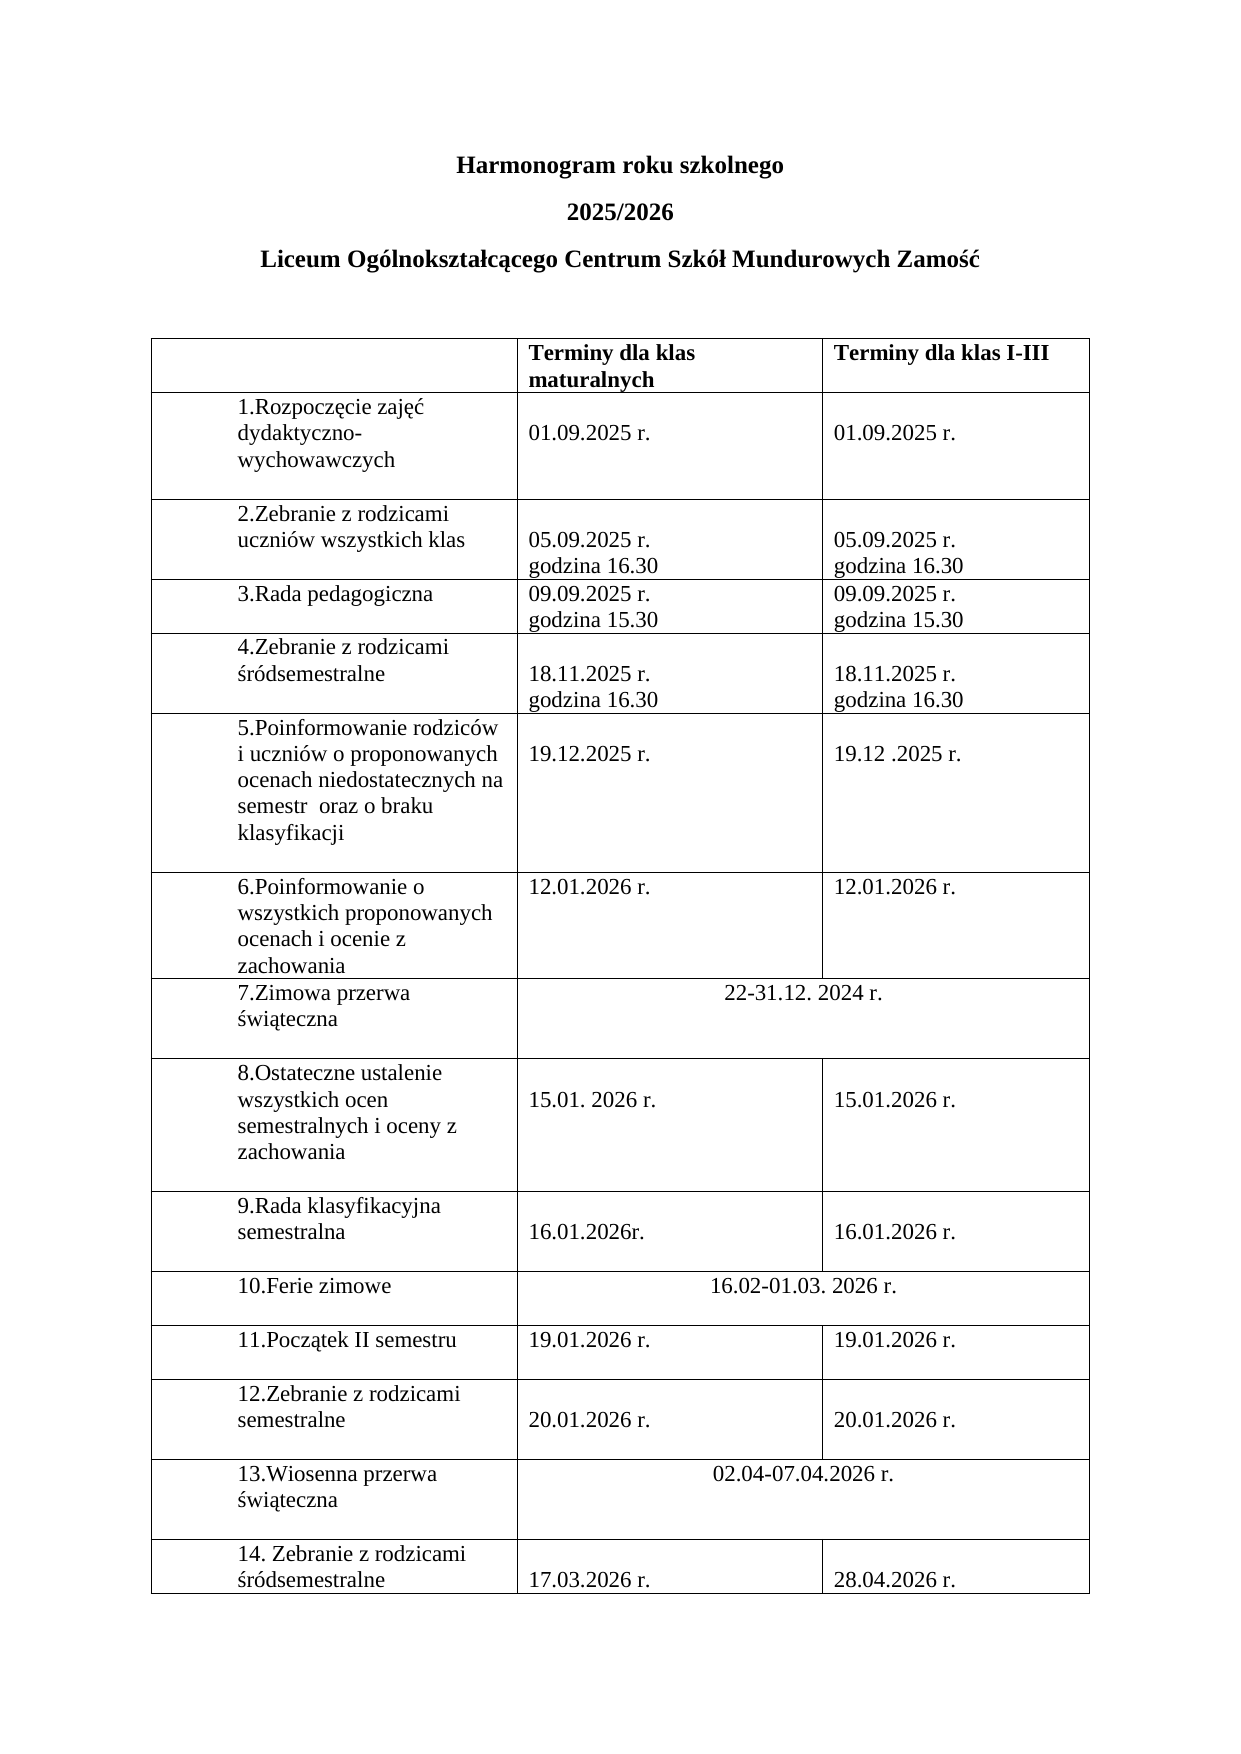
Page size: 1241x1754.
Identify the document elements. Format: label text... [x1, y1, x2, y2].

table_cell 18.11.2025 r. godzina 16.30 [823, 634, 1089, 712]
table_cell 01.09.2025 r. [518, 393, 822, 498]
table_cell Rada klasyfikacyjna semestralna [152, 1192, 517, 1271]
table_cell Poinformowanie o wszystkich proponowanych ocenach i ocenie z zachowania [152, 873, 517, 978]
text Harmonogram roku szkolnego [150, 150, 1090, 179]
table_cell Ferie zimowe [152, 1272, 517, 1325]
table_cell 05.09.2025 r. godzina 16.30 [823, 500, 1089, 579]
table_cell Zebranie z rodzicami uczniów wszystkich klas [152, 500, 517, 579]
table_cell 19.12.2025 r. [518, 714, 822, 872]
table_cell Zebranie z rodzicami semestralne [152, 1380, 517, 1459]
table_cell 02.04-07.04.2026 r. [518, 1460, 1089, 1539]
text 2025/2026 [150, 197, 1090, 226]
table_cell 22-31.12. 2024 r. [518, 979, 1089, 1058]
table_cell Poinformowanie rodziców i uczniów o proponowanych ocenach niedostatecznych na semestr oraz o braku klasyfikacji [152, 714, 517, 872]
table_cell 19.01.2026 r. [518, 1326, 822, 1379]
table_cell 19.01.2026 r. [823, 1326, 1089, 1379]
table_cell Zimowa przerwa świąteczna [152, 979, 517, 1058]
table_cell 19.12 .2025 r. [823, 714, 1089, 872]
table_cell 09.09.2025 r. godzina 15.30 [823, 580, 1089, 632]
table_cell 17.03.2026 r. [518, 1540, 822, 1593]
table_cell 28.04.2026 r. [823, 1540, 1089, 1593]
table_cell 09.09.2025 r. godzina 15.30 [518, 580, 822, 632]
table_cell Początek II semestru [152, 1326, 517, 1379]
table_cell 16.02-01.03. 2026 r. [518, 1272, 1089, 1325]
table_cell Ostateczne ustalenie wszystkich ocen semestralnych i oceny z zachowania [152, 1059, 517, 1191]
table_cell 18.11.2025 r. godzina 16.30 [518, 634, 822, 712]
table_cell Rada pedagogiczna [152, 580, 517, 632]
table_cell 12.01.2026 r. [518, 873, 822, 978]
table_header [152, 339, 517, 392]
table_cell 05.09.2025 r. godzina 16.30 [518, 500, 822, 579]
table_cell 12.01.2026 r. [823, 873, 1089, 978]
table_header Terminy dla klas maturalnych [518, 339, 822, 392]
table_cell Rozpoczęcie zajęć dydaktyczno-wychowawczych [152, 393, 517, 498]
table_cell 15.01. 2026 r. [518, 1059, 822, 1191]
text Liceum Ogólnokształcącego Centrum Szkół Mundurowych Zamość [150, 244, 1090, 273]
table_cell 16.01.2026 r. [823, 1192, 1089, 1271]
table_cell Zebranie z rodzicami śródsemestralne [152, 1540, 517, 1593]
table_header Terminy dla klas I-III [823, 339, 1089, 392]
table_cell 15.01.2026 r. [823, 1059, 1089, 1191]
table_cell 20.01.2026 r. [518, 1380, 822, 1459]
table_cell 16.01.2026r. [518, 1192, 822, 1271]
table_cell Wiosenna przerwa świąteczna [152, 1460, 517, 1539]
table_cell Zebranie z rodzicami śródsemestralne [152, 634, 517, 712]
table_cell 01.09.2025 r. [823, 393, 1089, 498]
table_cell 20.01.2026 r. [823, 1380, 1089, 1459]
